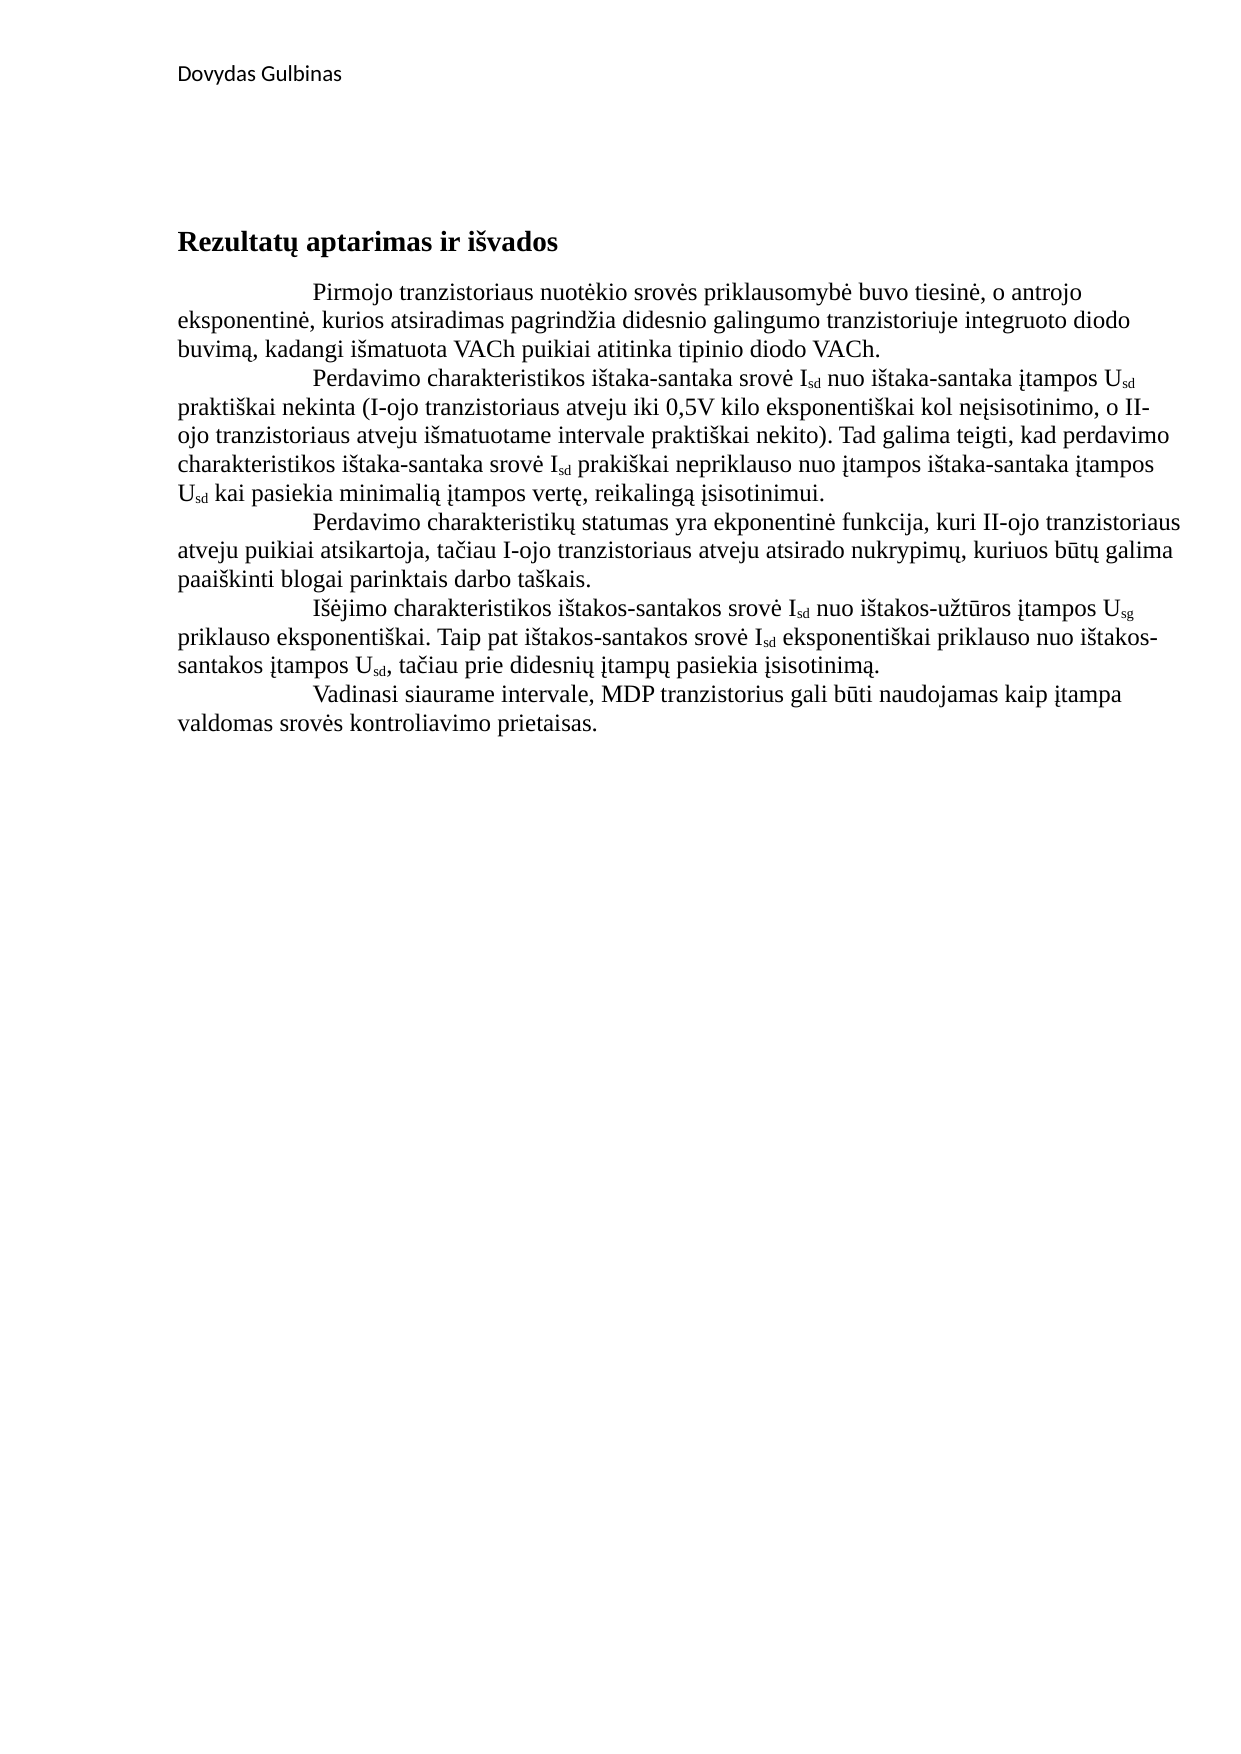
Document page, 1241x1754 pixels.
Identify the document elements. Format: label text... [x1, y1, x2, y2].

text Perdavimo charakteristikos ištaka-santaka srovė Isd nuo ištaka-santaka įtampos Usd praktiškai nekinta (I-ojo tranzistoriaus atveju iki 0,5V kilo eksponentiškai kol neįsisotinimo, o II-ojo tranzistoriaus atveju išmatuotame intervale praktiškai nekito). Tad galima teigti, kad perdavimo charakteristikos ištaka-santaka srovė Isd prakiškai nepriklauso nuo įtampos ištaka-santaka įtampos Usd kai pasiekia minimalią įtampos vertę, reikalingą įsisotinimui. [177, 363, 1181, 507]
text Vadinasi siaurame intervale, MDP tranzistorius gali būti naudojamas kaip įtampa valdomas srovės kontroliavimo prietaisas. [177, 679, 1181, 737]
text Rezultatų aptarimas ir išvados [177, 224, 1181, 258]
text Pirmojo tranzistoriaus nuotėkio srovės priklausomybė buvo tiesinė, o antrojo eksponentinė, kurios atsiradimas pagrindžia didesnio galingumo tranzistoriuje integruoto diodo buvimą, kadangi išmatuota VACh puikiai atitinka tipinio diodo VACh. [177, 277, 1181, 363]
text Išėjimo charakteristikos ištakos-santakos srovė Isd nuo ištakos-užtūros įtampos Usg priklauso eksponentiškai. Taip pat ištakos-santakos srovė Isd eksponentiškai priklauso nuo ištakos-santakos įtampos Usd, tačiau prie didesnių įtampų pasiekia įsisotinimą. [177, 593, 1181, 679]
text Perdavimo charakteristikų statumas yra ekponentinė funkcija, kuri II-ojo tranzistoriaus atveju puikiai atsikartoja, tačiau I-ojo tranzistoriaus atveju atsirado nukrypimų, kuriuos būtų galima paaiškinti blogai parinktais darbo taškais. [177, 507, 1181, 593]
